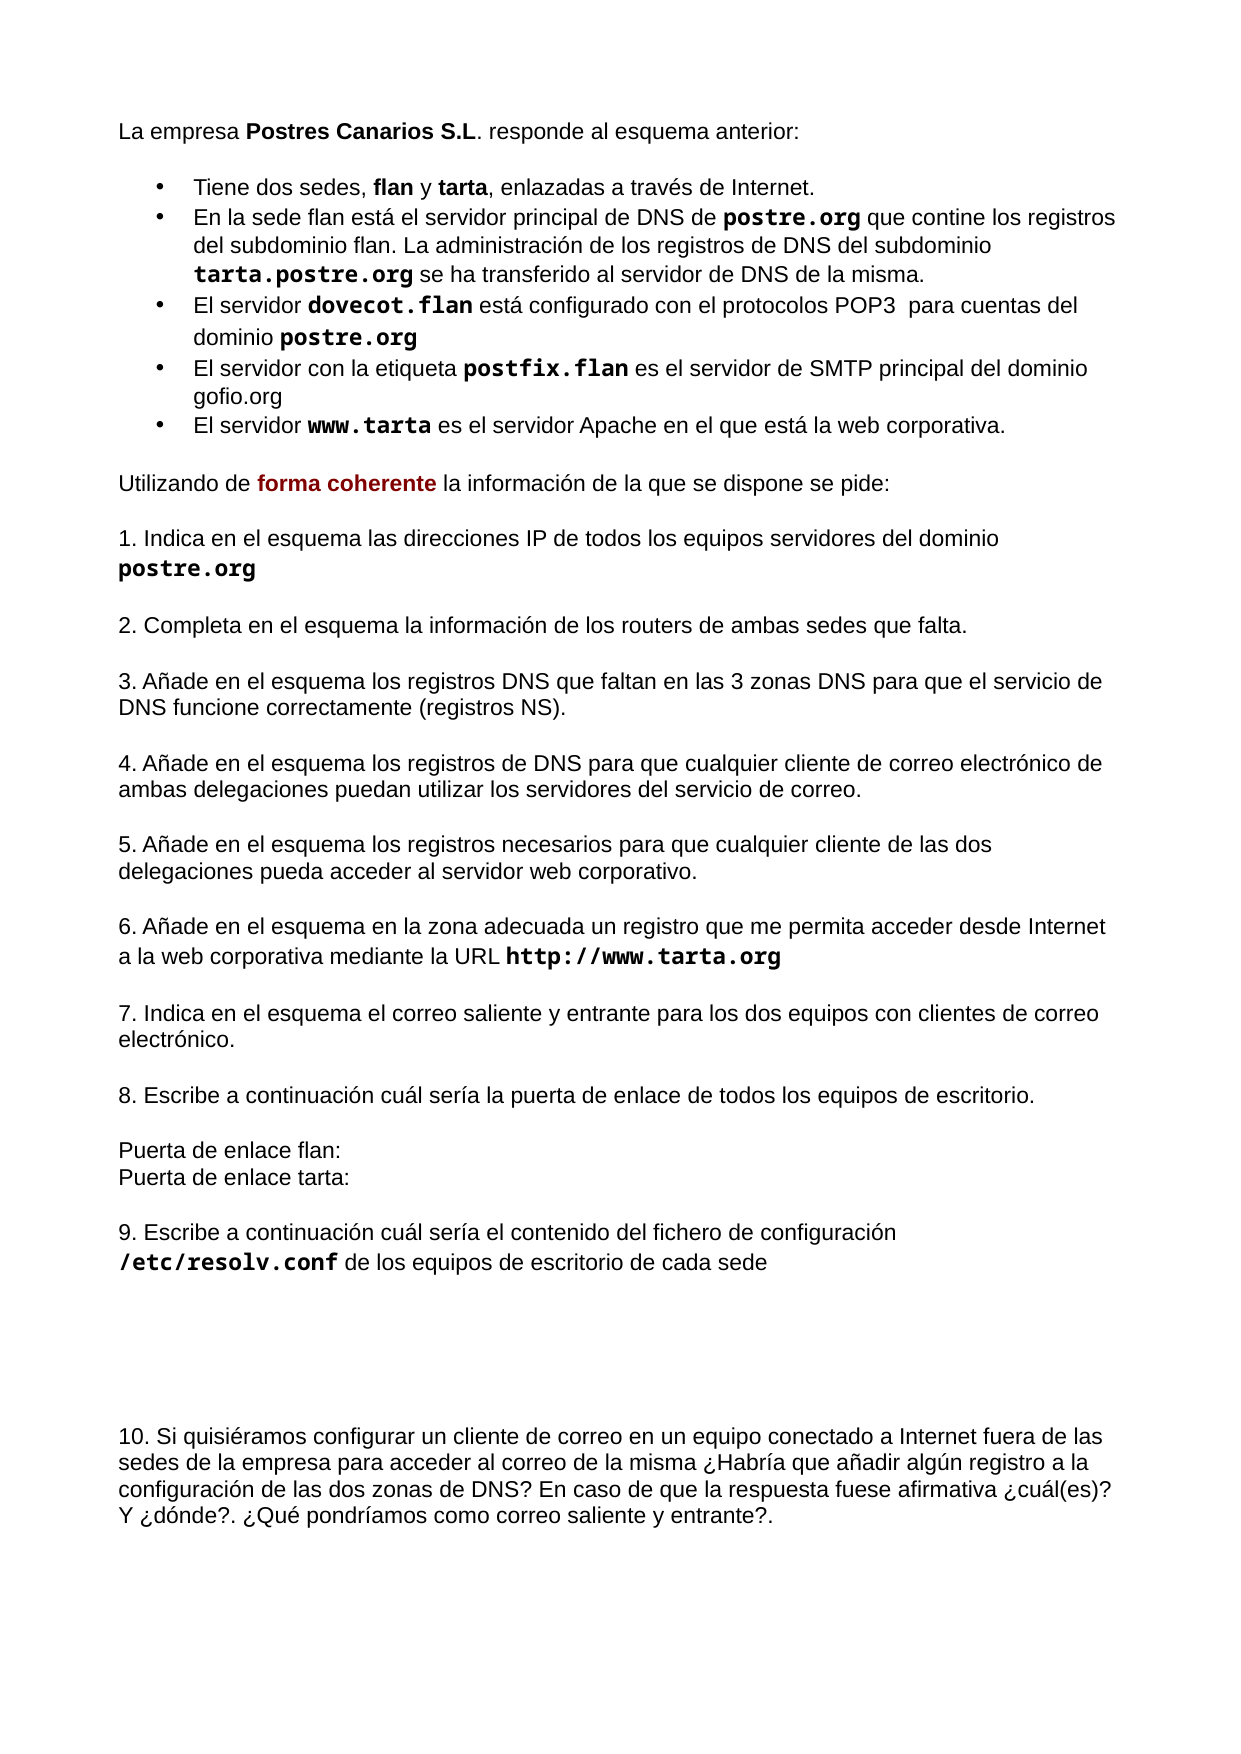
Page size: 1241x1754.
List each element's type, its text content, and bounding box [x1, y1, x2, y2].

text 10. Si quisiéramos configurar un cliente de correo en un equipo conectado a Internet fuera de las sedes de la empresa para acceder al correo de la misma ¿Habría que añadir algún registro a la configuración de las dos zonas de DNS? En caso de que la respuesta fuese afirmativa ¿cuál(es)? Y ¿dónde?. ¿Qué pondríamos como correo saliente y entrante?. [118, 1423, 1122, 1528]
text La empresa Postres Canarios S.L. responde al esquema anterior: [118, 118, 1122, 144]
list El servidor www.tarta es el servidor Apache en el que está la web corporativa. [156, 409, 1122, 441]
text Puerta de enlace tarta: [118, 1164, 1122, 1190]
text 6. Añade en el esquema en la zona adecuada un registro que me permita acceder desde Internet a la web corporativa mediante la URL http://www.tarta.org [118, 913, 1122, 971]
text 9. Escribe a continuación cuál sería el contenido del fichero de configuración /etc/resolv.conf de los equipos de escritorio de cada sede [118, 1219, 1122, 1277]
text 2. Completa en el esquema la información de los routers de ambas sedes que falta. [118, 612, 1122, 638]
list En la sede flan está el servidor principal de DNS de postre.org que contine los registros del subdominio flan. La administración de los registros de DNS del subdominio tarta.postre.org se ha transferido al servidor de DNS de la misma. [156, 201, 1122, 289]
text 5. Añade en el esquema los registros necesarios para que cualquier cliente de las dos delegaciones pueda acceder al servidor web corporativo. [118, 831, 1122, 884]
list El servidor dovecot.flan está configurado con el protocolos POP3 para cuentas del dominio postre.org [156, 289, 1122, 352]
text 1. Indica en el esquema las direcciones IP de todos los equipos servidores del dominio postre.org [118, 525, 1122, 583]
list Tiene dos sedes, flan y tarta, enlazadas a través de Internet. [156, 174, 1122, 201]
text Puerta de enlace flan: [118, 1137, 1122, 1164]
text 4. Añade en el esquema los registros de DNS para que cualquier cliente de correo electrónico de ambas delegaciones puedan utilizar los servidores del servicio de correo. [118, 749, 1122, 802]
text 8. Escribe a continuación cuál sería la puerta de enlace de todos los equipos de escritorio. [118, 1082, 1122, 1108]
text 3. Añade en el esquema los registros DNS que faltan en las 3 zonas DNS para que el servicio de DNS funcione correctamente (registros NS). [118, 668, 1122, 720]
text Utilizando de forma coherente la información de la que se dispone se pide: [118, 470, 1122, 496]
list El servidor con la etiqueta postfix.flan es el servidor de SMTP principal del dominio gofio.org [156, 352, 1122, 409]
text 7. Indica en el esquema el correo saliente y entrante para los dos equipos con clientes de correo electrónico. [118, 1000, 1122, 1053]
